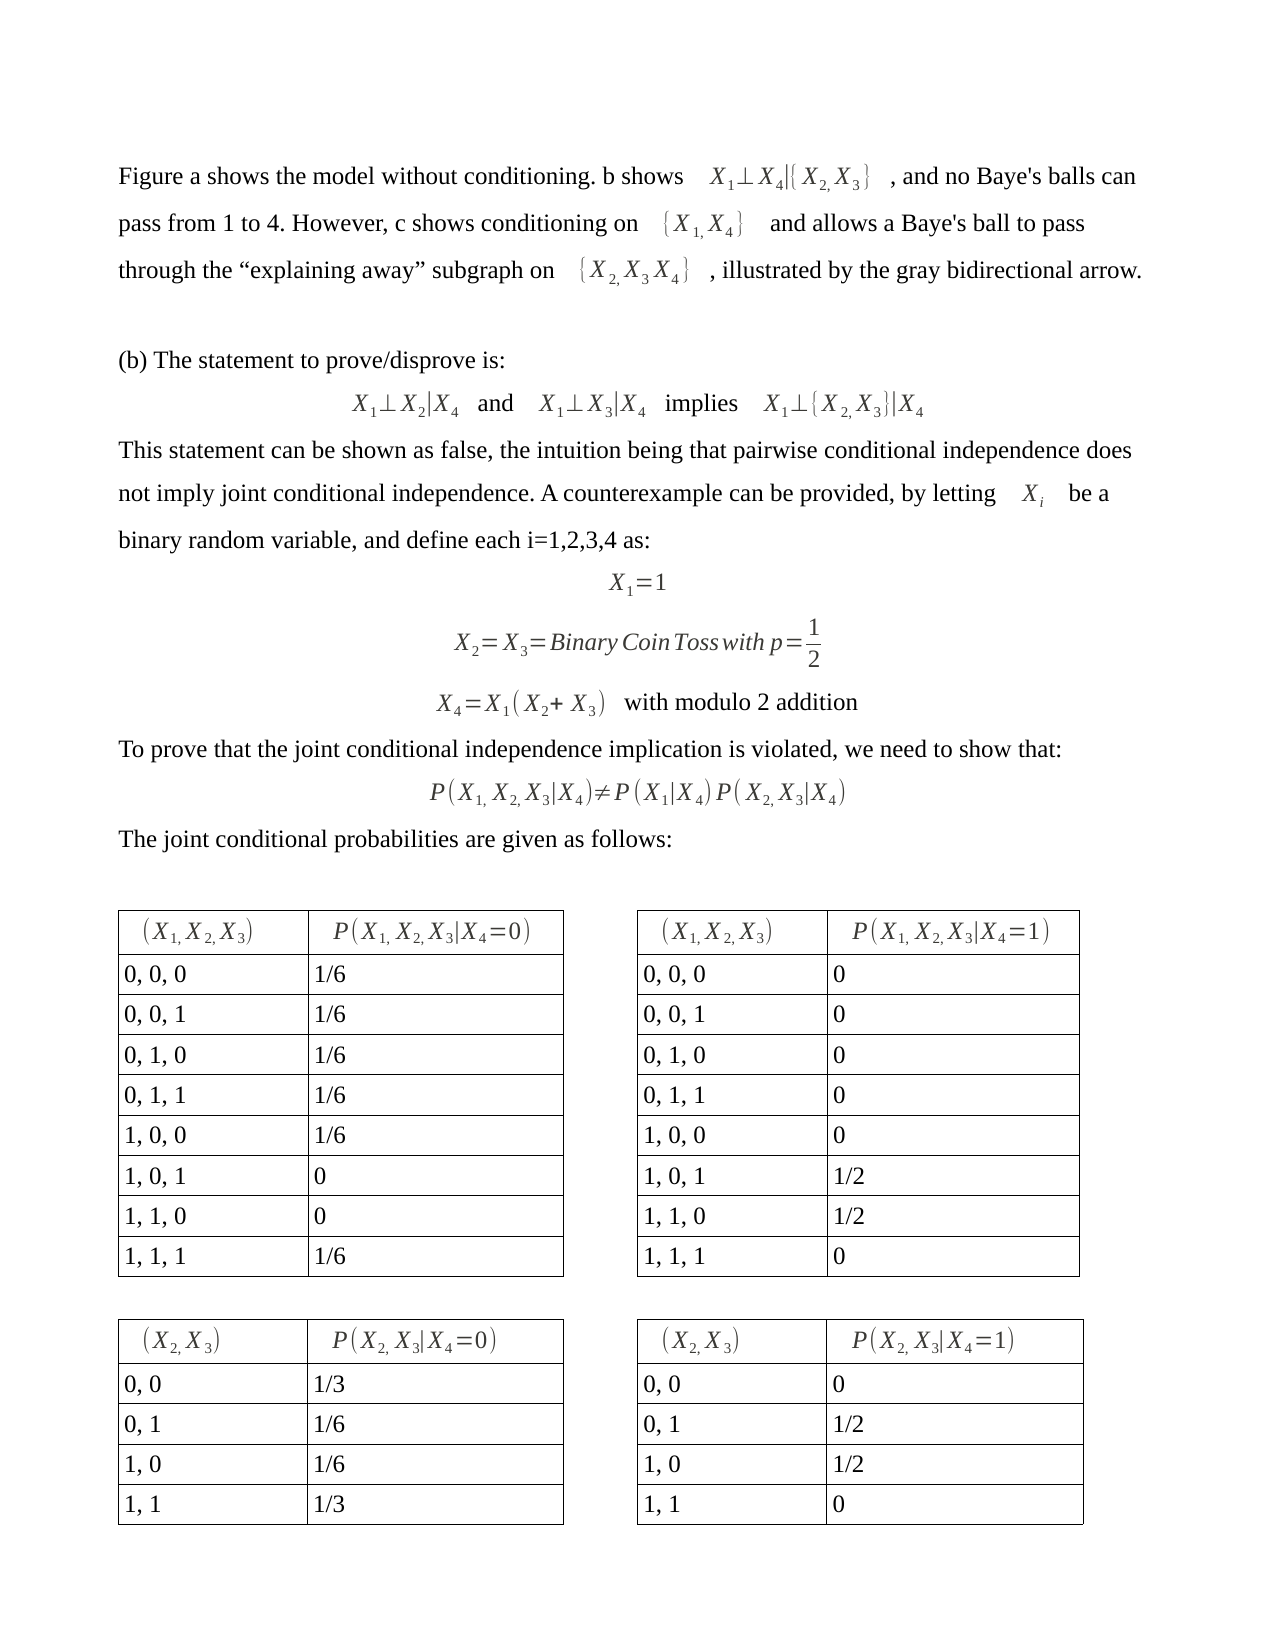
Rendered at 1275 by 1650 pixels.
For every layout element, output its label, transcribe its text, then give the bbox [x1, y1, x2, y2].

text The joint conditional probabilities are given as follows: [118, 824, 1157, 852]
table_cell 1, 0 [119, 1445, 307, 1484]
table_cell 1/3 [308, 1485, 563, 1524]
table_cell 1/2 [827, 1404, 1083, 1443]
table_header [119, 1320, 307, 1363]
table_cell 1/2 [827, 1445, 1083, 1484]
table_cell 1, 0, 0 [119, 1116, 308, 1155]
table_cell 1, 0, 0 [638, 1116, 827, 1155]
table_header [118, 867, 637, 1276]
table_cell 1, 0, 1 [638, 1156, 827, 1195]
text This statement can be shown as false, the intuition being that pairwise conditional independence does not imply joint conditional independence. A counterexample can be provided, by letting be a binary random variable, and define each i=1,2,3,4 as: [118, 435, 1157, 554]
table_cell 0, 1, 1 [638, 1075, 827, 1115]
table_cell 1/6 [308, 1404, 563, 1443]
text (b) The statement to prove/disprove is: [118, 345, 1157, 374]
table_cell 0, 1, 1 [119, 1075, 308, 1115]
table_cell 0 [827, 1364, 1083, 1403]
table_cell 0 [828, 995, 1079, 1034]
table_header [1084, 1319, 1157, 1524]
table_cell 1, 1 [119, 1485, 307, 1524]
table_cell 0, 1, 0 [638, 1035, 827, 1074]
table_cell 1/6 [308, 1445, 563, 1484]
table_cell 1, 0, 1 [119, 1156, 308, 1195]
table_cell 0, 1, 0 [119, 1035, 308, 1074]
table_cell 0, 1 [638, 1404, 826, 1443]
table_cell 1, 1, 1 [638, 1237, 827, 1276]
table_cell 0, 0, 1 [119, 995, 308, 1034]
table_cell 1/6 [309, 955, 563, 994]
table_header [309, 911, 563, 953]
table_header [564, 1319, 637, 1524]
text Figure a shows the model without conditioning. b shows , and no Baye's balls can pass from 1 to 4. However, c shows conditioning on and allows a Baye's ball to pass through the “explaining away” subgraph on , illustrated by the gray bidirectional arrow. [118, 161, 1157, 287]
text and implies [118, 388, 1157, 421]
text with modulo 2 addition [118, 687, 1157, 720]
table_cell 1/6 [309, 1035, 563, 1074]
table_cell 0 [828, 1075, 1079, 1115]
table_cell 1, 1 [638, 1485, 826, 1524]
table_cell 0, 1 [119, 1404, 307, 1443]
table_cell 0, 0, 1 [638, 995, 827, 1034]
table_cell 1/6 [309, 1075, 563, 1115]
table_cell 1, 0 [638, 1445, 826, 1484]
table_cell 1/6 [309, 995, 563, 1034]
table_cell 0 [827, 1485, 1083, 1524]
table_header [638, 1320, 826, 1363]
table_cell 1, 1, 0 [638, 1196, 827, 1236]
table_header [828, 911, 1079, 953]
table_cell 0, 0 [638, 1364, 826, 1403]
table_cell 1/2 [828, 1156, 1079, 1195]
table_cell 0, 0 [119, 1364, 307, 1403]
table_cell 0 [309, 1156, 563, 1195]
table_header [119, 911, 308, 953]
table_cell 0 [309, 1196, 563, 1236]
table_cell 1/3 [308, 1364, 563, 1403]
table_cell 0 [828, 1237, 1079, 1276]
text To prove that the joint conditional independence implication is violated, we need to show that: [118, 734, 1157, 763]
table_cell 1, 1, 1 [119, 1237, 308, 1276]
table_cell 1/6 [309, 1237, 563, 1276]
table_header [638, 911, 827, 953]
table_header [638, 867, 1157, 1276]
table_cell 0, 0, 0 [638, 955, 827, 994]
table_cell 0 [828, 1035, 1079, 1074]
table_cell 1, 1, 0 [119, 1196, 308, 1236]
table_cell 1/6 [309, 1116, 563, 1155]
table_cell 0, 0, 0 [119, 955, 308, 994]
table_cell 0 [828, 1116, 1079, 1155]
table_cell 0 [828, 955, 1079, 994]
table_header [308, 1320, 563, 1363]
table_header [827, 1320, 1083, 1363]
table_cell 1/2 [828, 1196, 1079, 1236]
